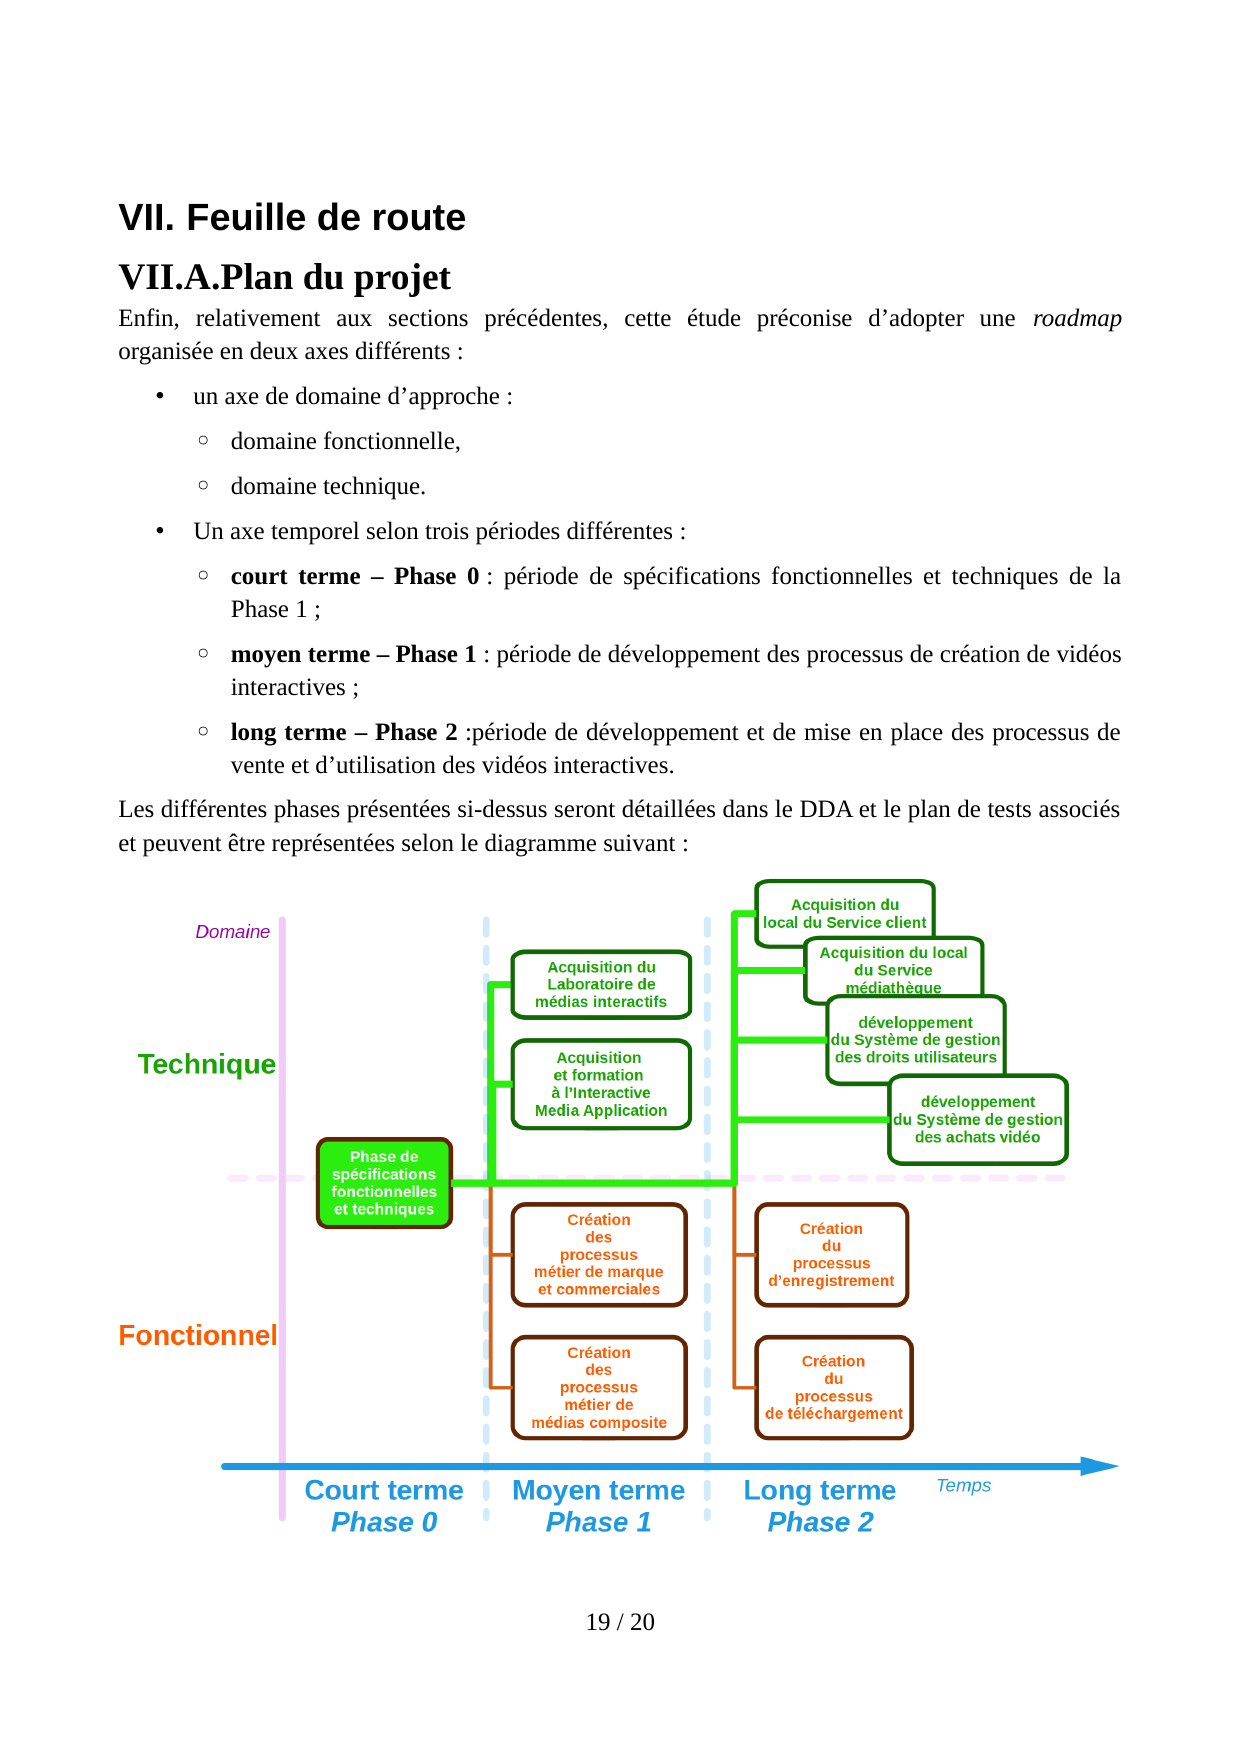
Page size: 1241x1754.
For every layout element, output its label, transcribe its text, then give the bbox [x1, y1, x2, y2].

list moyen terme – Phase 1 : période de développement des processus de création de vidéos interactives ; [193, 639, 1122, 701]
text Enfin, relativement aux sections précédentes, cette étude préconise d’adopter une roadmap organisée en deux axes différents : [118, 303, 1122, 365]
subtitle Plan du projet [118, 254, 1122, 297]
list domaine technique. [193, 471, 1122, 500]
list court terme – Phase 0 : période de spécifications fonctionnelles et techniques de la Phase 1 ; [193, 561, 1122, 623]
list long terme – Phase 2 :période de développement et de mise en place des processus de vente et d’utilisation des vidéos interactives. [193, 717, 1122, 778]
list Un axe temporel selon trois périodes différentes : [156, 516, 1122, 545]
subtitle Feuille de route [118, 195, 1122, 239]
picture [118, 878, 1123, 1533]
text Les différentes phases présentées si-dessus seront détaillées dans le DDA et le plan de tests associés et peuvent être représentées selon le diagramme suivant : [118, 794, 1122, 856]
list un axe de domaine d’approche : [156, 381, 1122, 410]
list domaine fonctionnelle, [193, 426, 1122, 455]
